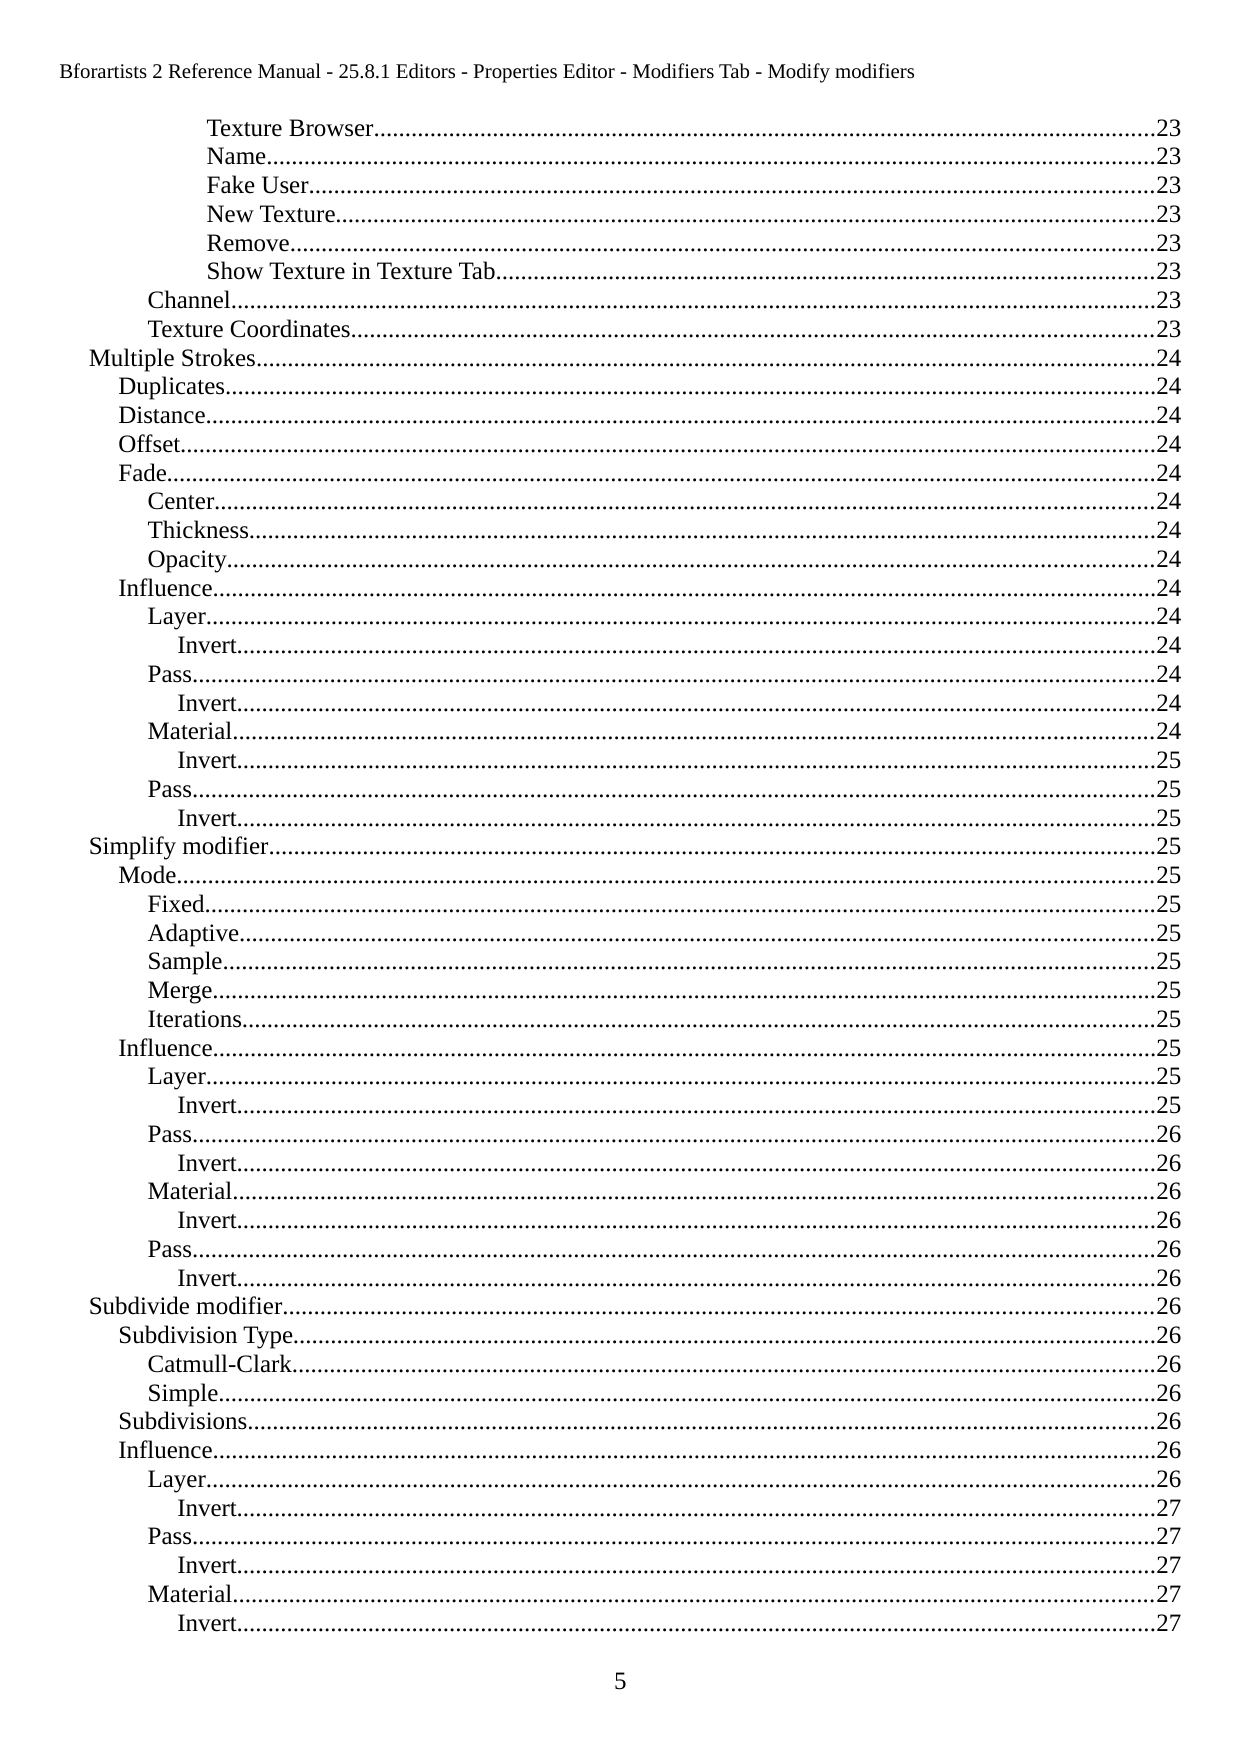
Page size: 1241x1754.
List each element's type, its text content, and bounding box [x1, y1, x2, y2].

text New Texture 23 [206, 199, 1181, 228]
text Remove 23 [206, 228, 1181, 256]
text Fixed 25 [147, 889, 1181, 918]
text Invert 26 [177, 1205, 1181, 1234]
text Invert 25 [177, 745, 1181, 774]
text Layer 26 [147, 1464, 1181, 1493]
text Fake User 23 [206, 170, 1181, 199]
text Center 24 [147, 486, 1181, 515]
text Iterations 25 [147, 1004, 1181, 1033]
text Pass 24 [147, 659, 1181, 688]
text Subdivisions 26 [118, 1406, 1181, 1435]
text Invert 27 [177, 1493, 1181, 1521]
text Invert 25 [177, 803, 1181, 831]
text Invert 24 [177, 688, 1181, 716]
text Merge 25 [147, 975, 1181, 1004]
text Offset 24 [118, 429, 1181, 458]
text Duplicates 24 [118, 371, 1181, 400]
text Fade 24 [118, 458, 1181, 486]
text Texture Coordinates 23 [147, 314, 1181, 343]
text Material 26 [147, 1176, 1181, 1205]
text Distance 24 [118, 400, 1181, 429]
text Catmull-Clark 26 [147, 1349, 1181, 1378]
text Subdivide modifier 26 [88, 1291, 1181, 1320]
text Simplify modifier 25 [88, 831, 1181, 860]
text Pass 25 [147, 774, 1181, 803]
text Mode 25 [118, 860, 1181, 889]
text Pass 26 [147, 1119, 1181, 1148]
text Layer 25 [147, 1061, 1181, 1090]
text Pass 26 [147, 1234, 1181, 1263]
text Adaptive 25 [147, 918, 1181, 946]
text Invert 27 [177, 1550, 1181, 1579]
text Layer 24 [147, 601, 1181, 630]
text Subdivision Type 26 [118, 1320, 1181, 1349]
text Texture Browser 23 [206, 113, 1181, 141]
text Name 23 [206, 141, 1181, 170]
text Invert 25 [177, 1090, 1181, 1119]
text Opacity 24 [147, 544, 1181, 573]
text Material 27 [147, 1579, 1181, 1608]
text Material 24 [147, 716, 1181, 745]
text Influence 25 [118, 1033, 1181, 1061]
text Simple 26 [147, 1378, 1181, 1406]
text Invert 26 [177, 1148, 1181, 1176]
text Channel 23 [147, 285, 1181, 314]
text Invert 24 [177, 630, 1181, 659]
text Multiple Strokes 24 [88, 343, 1181, 371]
text Influence 26 [118, 1435, 1181, 1464]
text Thickness 24 [147, 515, 1181, 544]
text Invert 26 [177, 1263, 1181, 1291]
text Sample 25 [147, 946, 1181, 975]
text Show Texture in Texture Tab 23 [206, 256, 1181, 285]
text Pass 27 [147, 1521, 1181, 1550]
text Influence 24 [118, 573, 1181, 601]
text Invert 27 [177, 1608, 1181, 1636]
